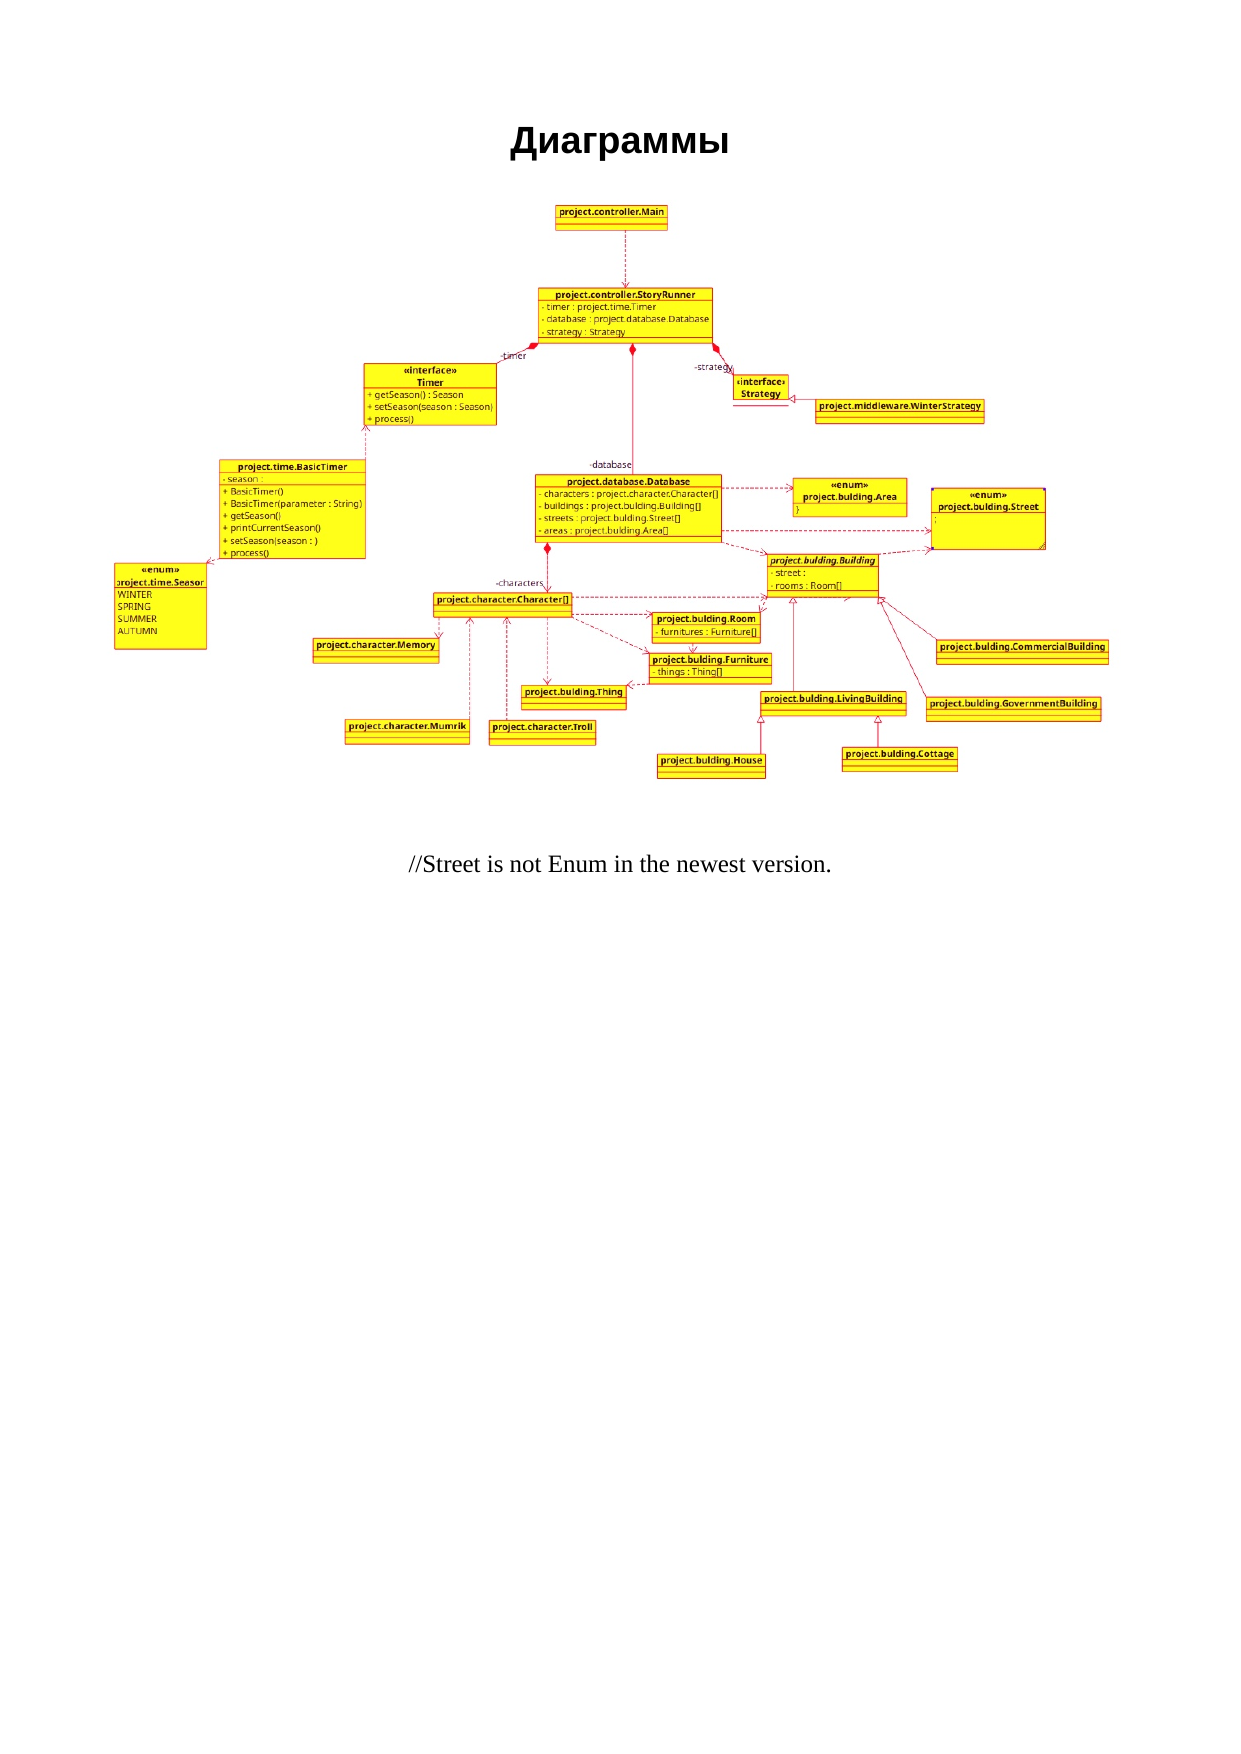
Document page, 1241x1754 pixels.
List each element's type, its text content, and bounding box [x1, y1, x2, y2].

subtitle Диаграммы [118, 118, 1122, 162]
text //Street is not Enum in the newest version. [118, 849, 1122, 878]
picture [81, 174, 1160, 798]
